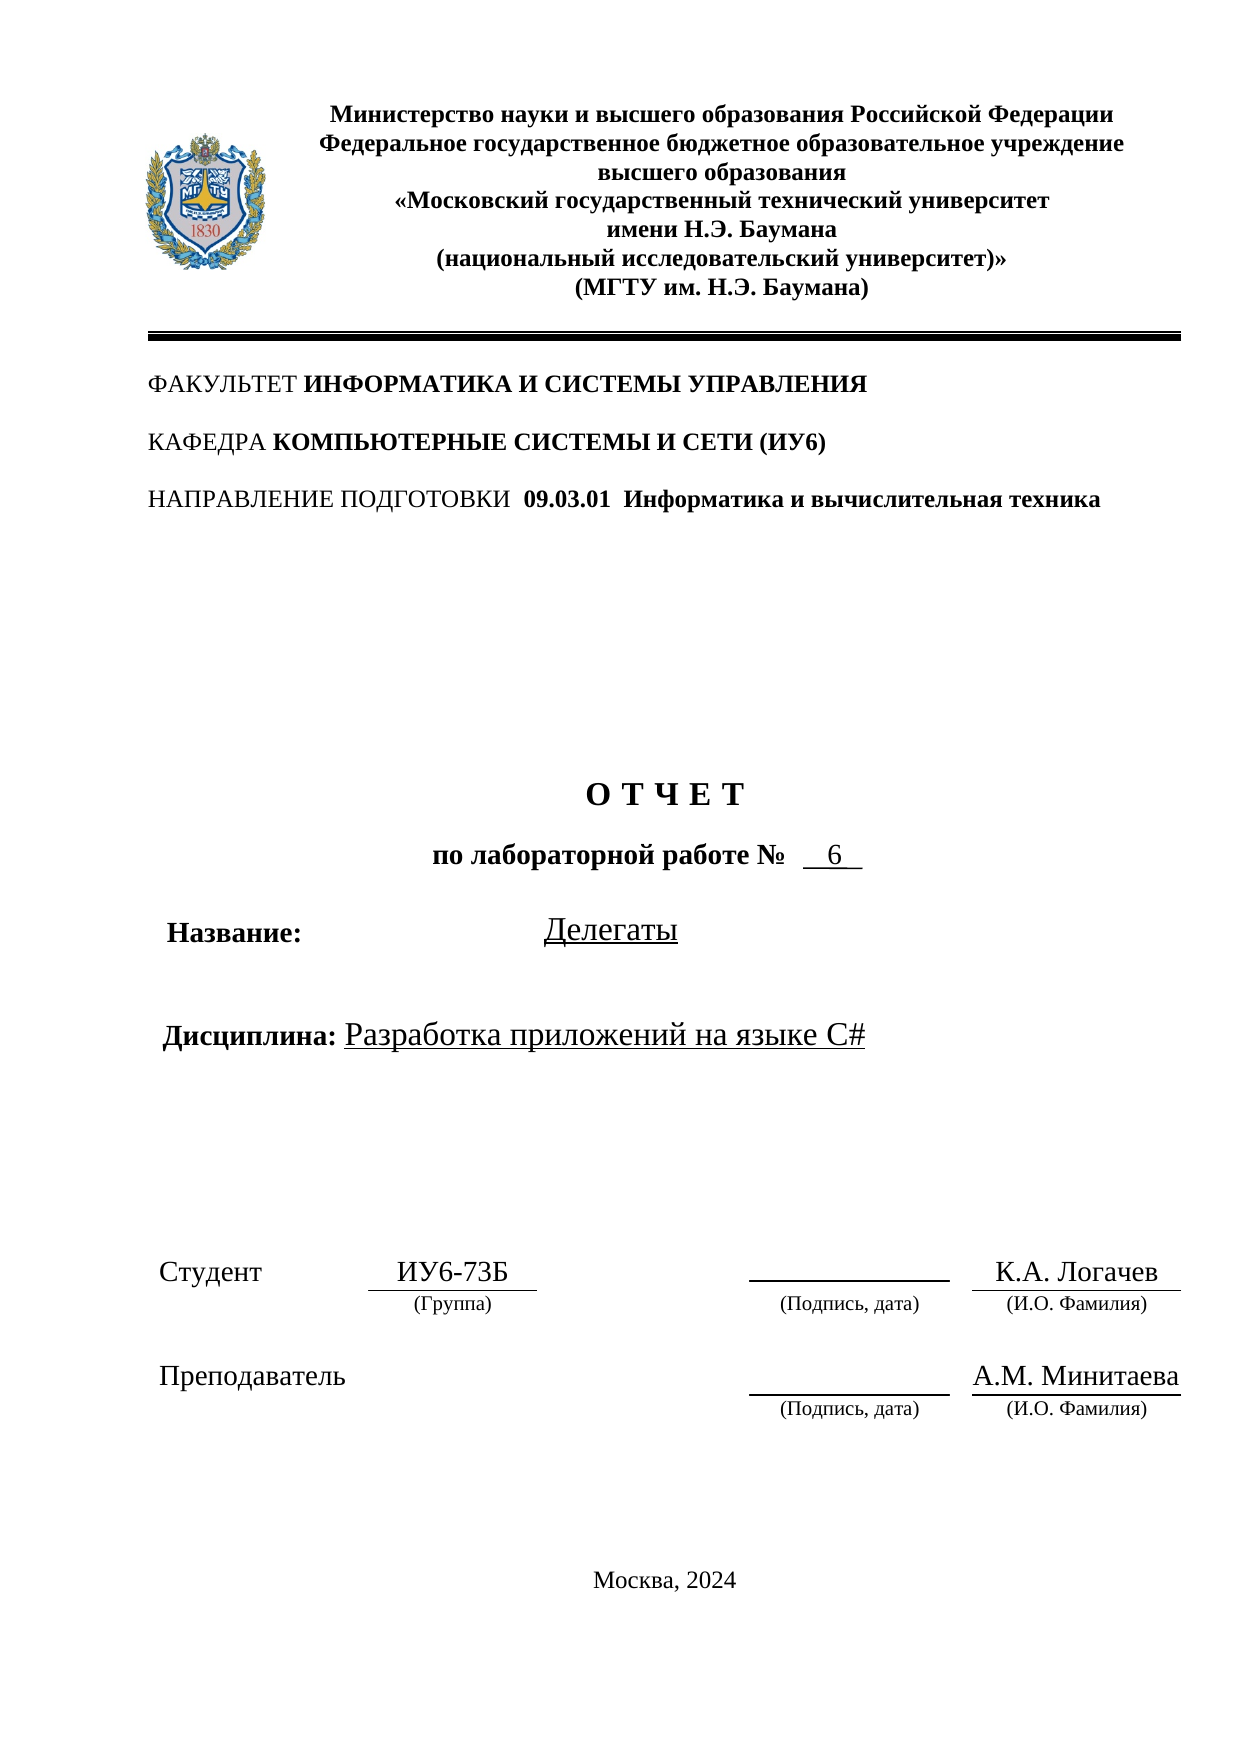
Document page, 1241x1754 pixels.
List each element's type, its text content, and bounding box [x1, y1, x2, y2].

table_cell [357, 1325, 548, 1358]
table_header [136, 99, 281, 300]
text ФАКУЛЬТЕТ Информатика и системы управления [148, 369, 1181, 398]
table_cell (И.О. Фамилия) [961, 1396, 1192, 1429]
table_cell [738, 1358, 961, 1396]
table_cell [548, 1396, 738, 1429]
table_cell (Подпись, дата) [738, 1291, 961, 1325]
text НАПРАВЛЕНИЕ ПОДГОТОВКИ 09.03.01 Информатика и вычислительная техника [148, 484, 1181, 513]
table_cell (И.О. Фамилия) [961, 1291, 1192, 1325]
table_header [738, 1254, 961, 1291]
table_cell (Подпись, дата) [738, 1396, 961, 1429]
subtitle Делегаты [340, 909, 1181, 947]
table_cell [548, 1358, 738, 1396]
table_cell [961, 1325, 1192, 1358]
table_cell [738, 1325, 961, 1358]
table_cell [148, 1325, 357, 1358]
table_cell [148, 1291, 357, 1325]
text Дисциплина: Разработка приложений на языке C# [162, 1014, 1181, 1053]
picture [145, 133, 266, 270]
table_header [548, 1254, 738, 1291]
table_cell [548, 1291, 738, 1325]
text КАФЕДРА Компьютерные системы и сети (ИУ6) [148, 427, 1181, 456]
text Название: [167, 915, 316, 948]
table_header Министерство науки и высшего образования Российской Федерации Федеральное государственное бюджетное образовательное учреждение высшего образования «Московский государственный технический университет имени Н.Э. Баумана (национальный исследовательский университет)» (МГТУ им. Н.Э. Баумана) [281, 99, 1163, 300]
subtitle Отчет [148, 774, 1181, 812]
text Москва, 2024 [148, 1566, 1181, 1594]
table_cell [357, 1358, 548, 1396]
table_header ИУ6-73Б [357, 1254, 548, 1291]
table_cell А.М. Минитаева [961, 1358, 1192, 1396]
table_header К.А. Логачев [961, 1254, 1192, 1291]
table_cell Преподаватель [148, 1358, 357, 1396]
table_cell [357, 1396, 548, 1429]
table_cell [148, 1396, 357, 1429]
table_cell (Группа) [357, 1291, 548, 1325]
table_cell [548, 1325, 738, 1358]
table_header Студент [148, 1254, 357, 1291]
table_header 6 [797, 837, 871, 871]
